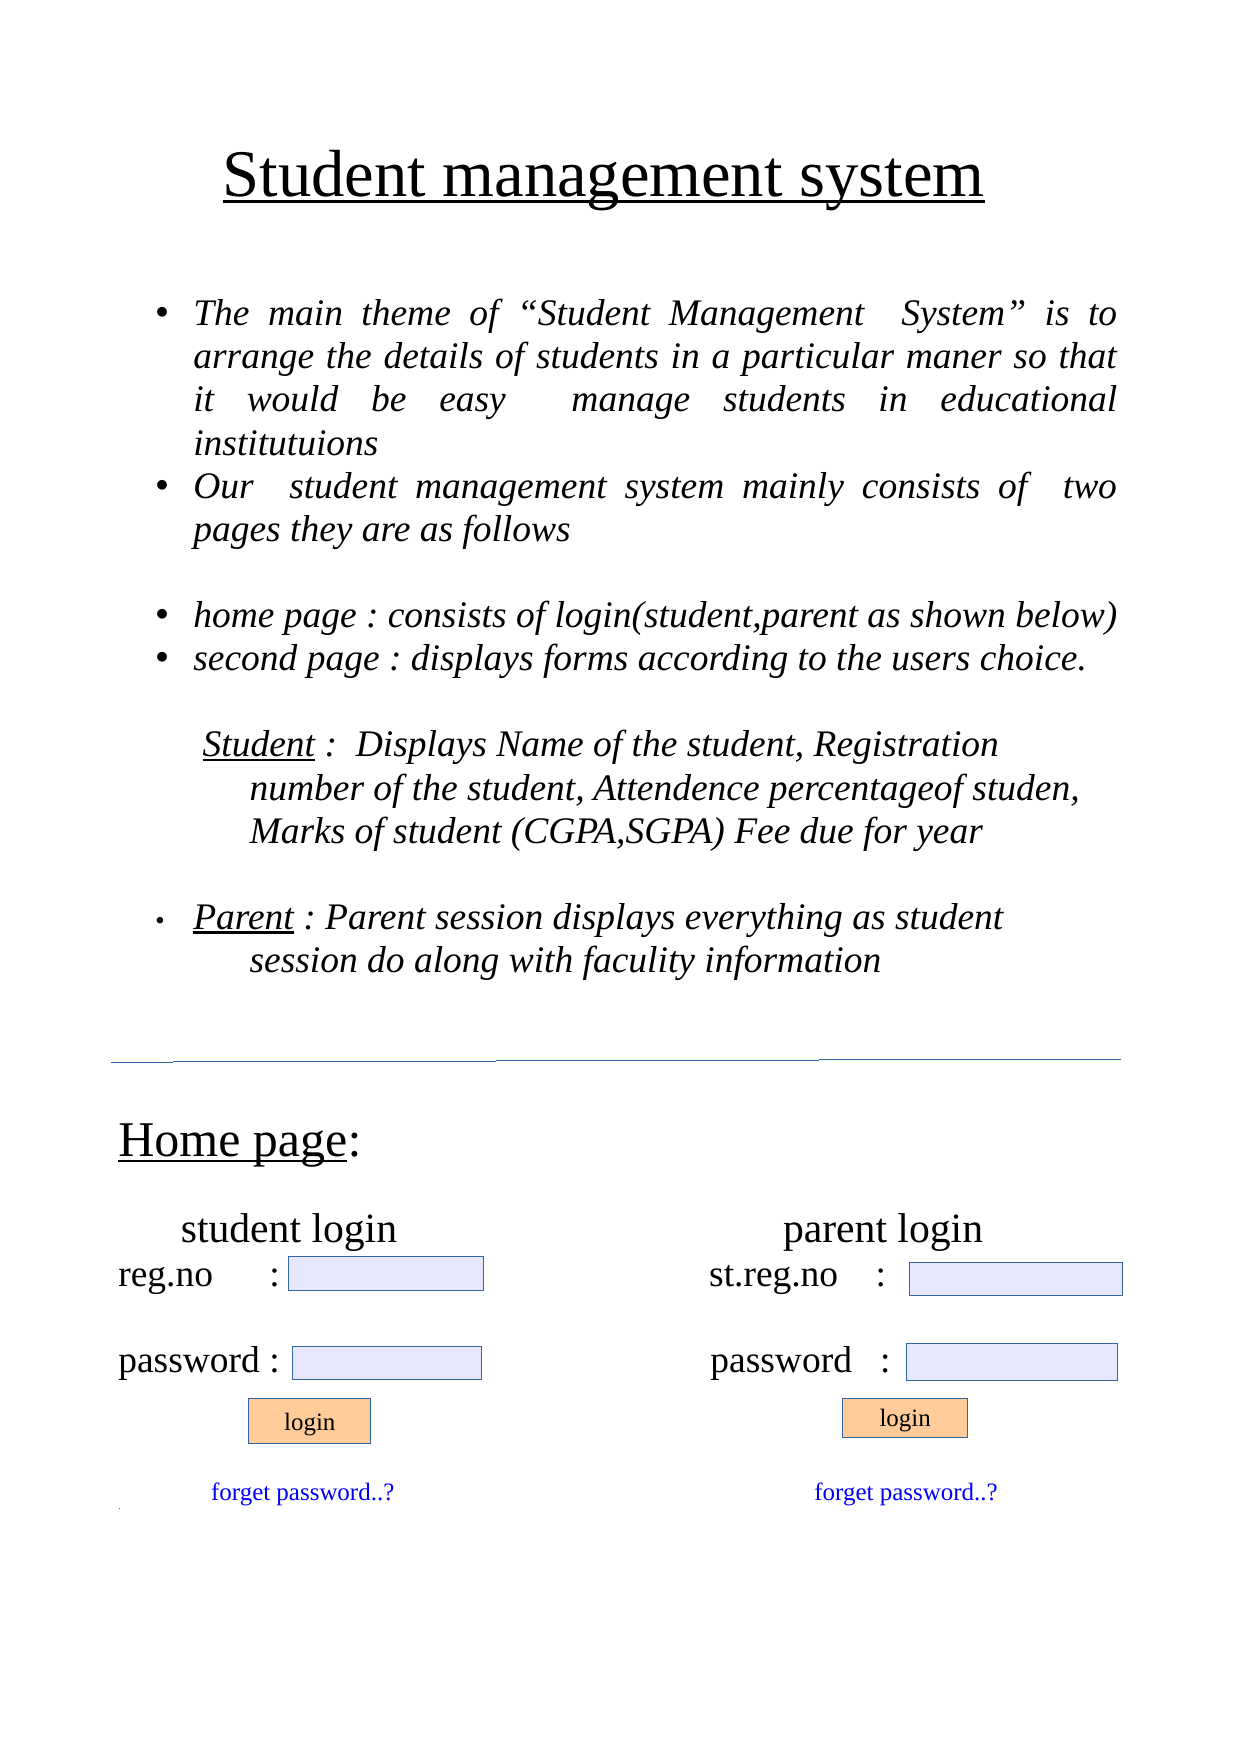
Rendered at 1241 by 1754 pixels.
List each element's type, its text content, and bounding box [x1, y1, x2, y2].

list Our student management system mainly consists of two pages they are as follows [156, 463, 1122, 549]
list home page : consists of login(student,parent as shown below) [156, 592, 1122, 636]
text student login parent login [118, 1203, 1122, 1251]
list session do along with faculity information [156, 937, 1122, 981]
text Student management system [118, 118, 1122, 214]
text forget password..? forget password..? [118, 1477, 1122, 1505]
text number of the student, Attendence percentageof studen, [118, 765, 1122, 808]
text Home page: [118, 1110, 1122, 1167]
list Parent : Parent session displays everything as student [156, 894, 1122, 937]
list Marks of student (CGPA,SGPA) Fee due for year [156, 808, 1122, 851]
list The main theme of “Student Management System” is to arrange the details of students in a particular maner so that it would be easy manage students in educational institutuions [156, 291, 1122, 463]
list second page : displays forms according to the users choice. [156, 636, 1122, 679]
text reg.no : st.reg.no : [118, 1251, 1122, 1294]
text password : password : [118, 1338, 1122, 1381]
text Student : Displays Name of the student, Registration [118, 722, 1122, 765]
